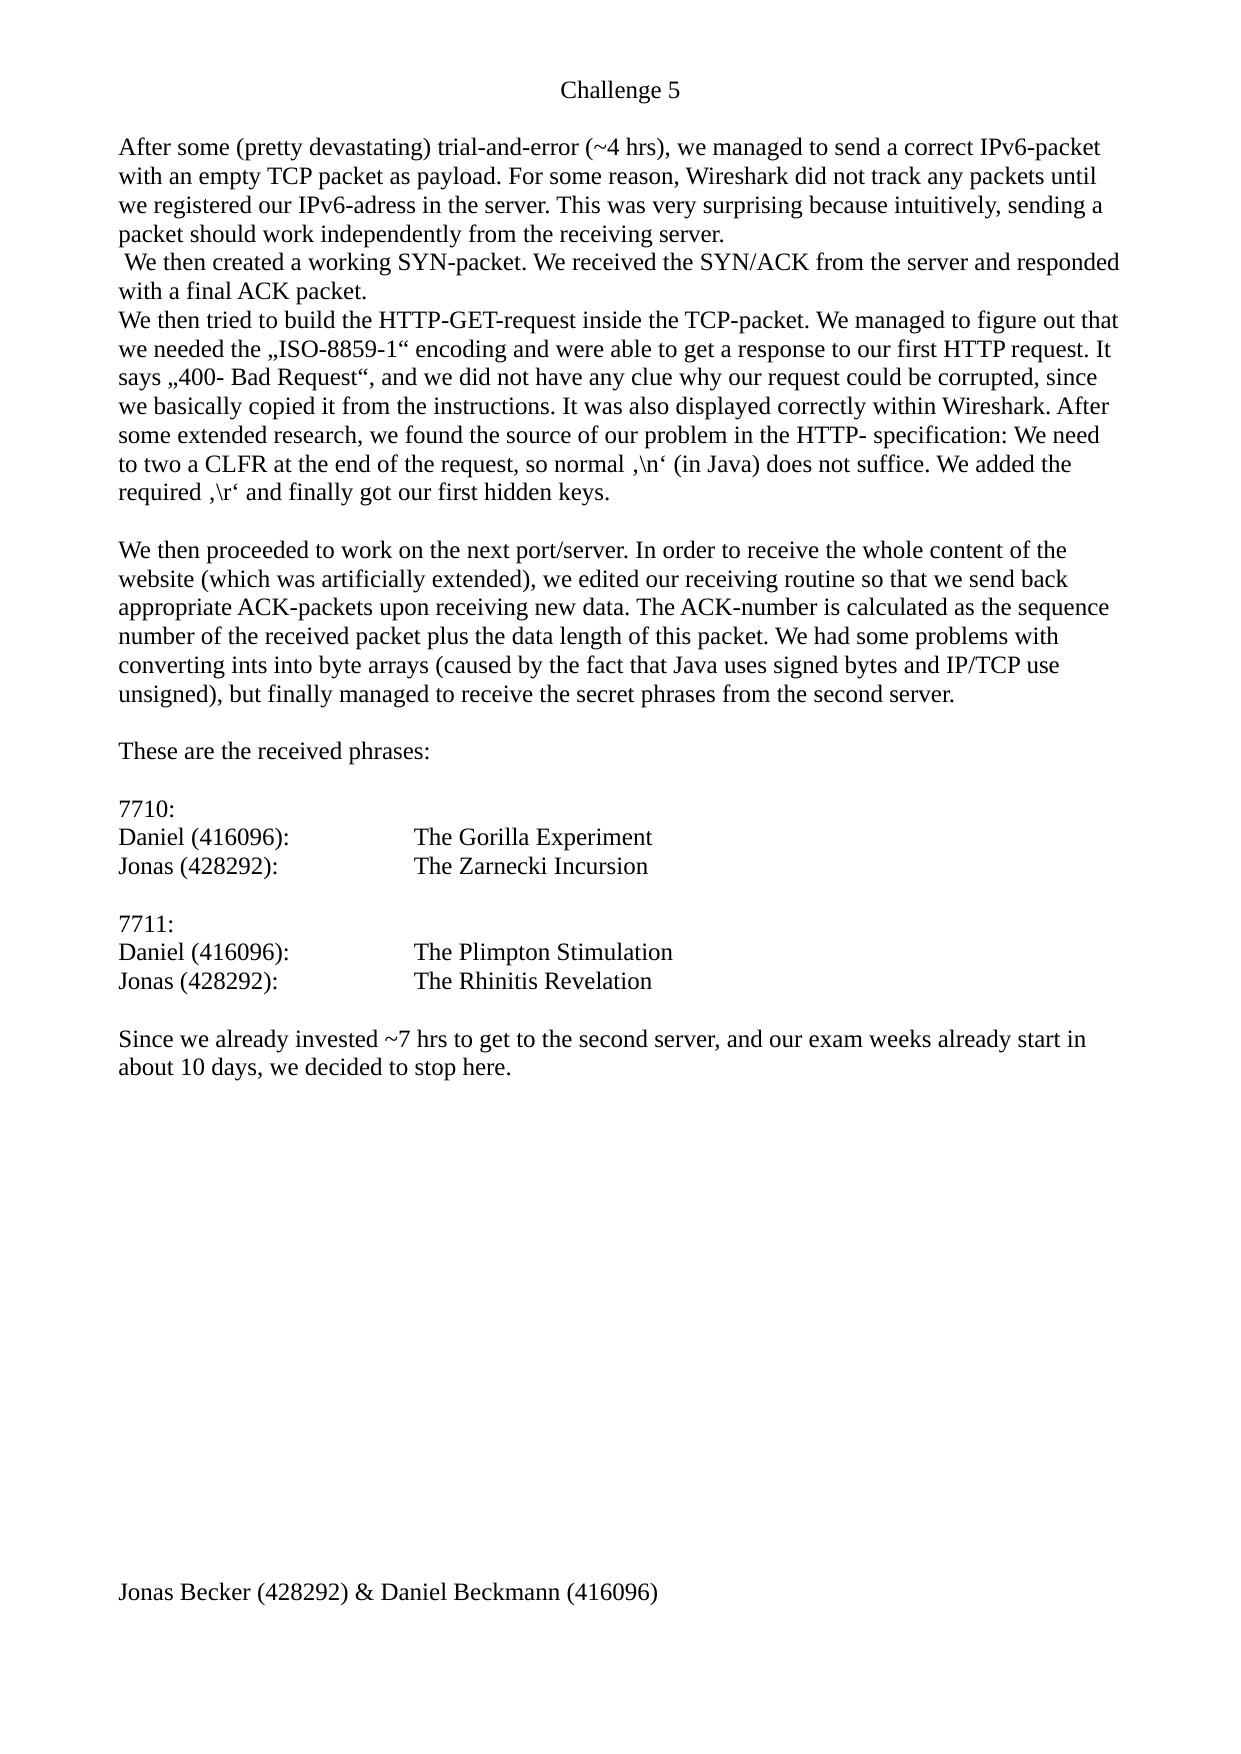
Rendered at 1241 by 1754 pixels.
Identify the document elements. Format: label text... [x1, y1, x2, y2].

text Challenge 5 [118, 75, 1122, 104]
text 7710: [118, 794, 1122, 822]
text After some (pretty devastating) trial-and-error (~4 hrs), we managed to send a correct IPv6-packet with an empty TCP packet as payload. For some reason, Wireshark did not track any packets until we registered our IPv6-adress in the server. This was very surprising because intuitively, sending a packet should work independently from the receiving server. We then created a working SYN-packet. We received the SYN/ACK from the server and responded with a final ACK packet. We then tried to build the HTTP-GET-request inside the TCP-packet. We managed to figure out that we needed the „ISO-8859-1“ encoding and were able to get a response to our first HTTP request. It says „400- Bad Request“, and we did not have any clue why our request could be corrupted, since we basically copied it from the instructions. It was also displayed correctly within Wireshark. After some extended research, we found the source of our problem in the HTTP- specification: We need to two a CLFR at the end of the request, so normal ‚\n‘ (in Java) does not suffice. We added the required ‚\r‘ and finally got our first hidden keys. We then proceeded to work on the next port/server. In order to receive the whole content of the website (which was artificially extended), we edited our receiving routine so that we send back appropriate ACK-packets upon receiving new data. The ACK-number is calculated as the sequence number of the received packet plus the data length of this packet. We had some problems with converting ints into byte arrays (caused by the fact that Java uses signed bytes and IP/TCP use unsigned), but finally managed to receive the secret phrases from the second server. These are the received phrases: [118, 132, 1122, 765]
text Since we already invested ~7 hrs to get to the second server, and our exam weeks already start in about 10 days, we decided to stop here. [118, 1024, 1122, 1081]
text Daniel (416096): The Plimpton Stimulation [118, 937, 1122, 966]
text 7711: [118, 909, 1122, 937]
text Daniel (416096): The Gorilla Experiment Jonas (428292): The Zarnecki Incursion [118, 822, 1122, 880]
text Jonas (428292): The Rhinitis Revelation [118, 966, 1122, 995]
